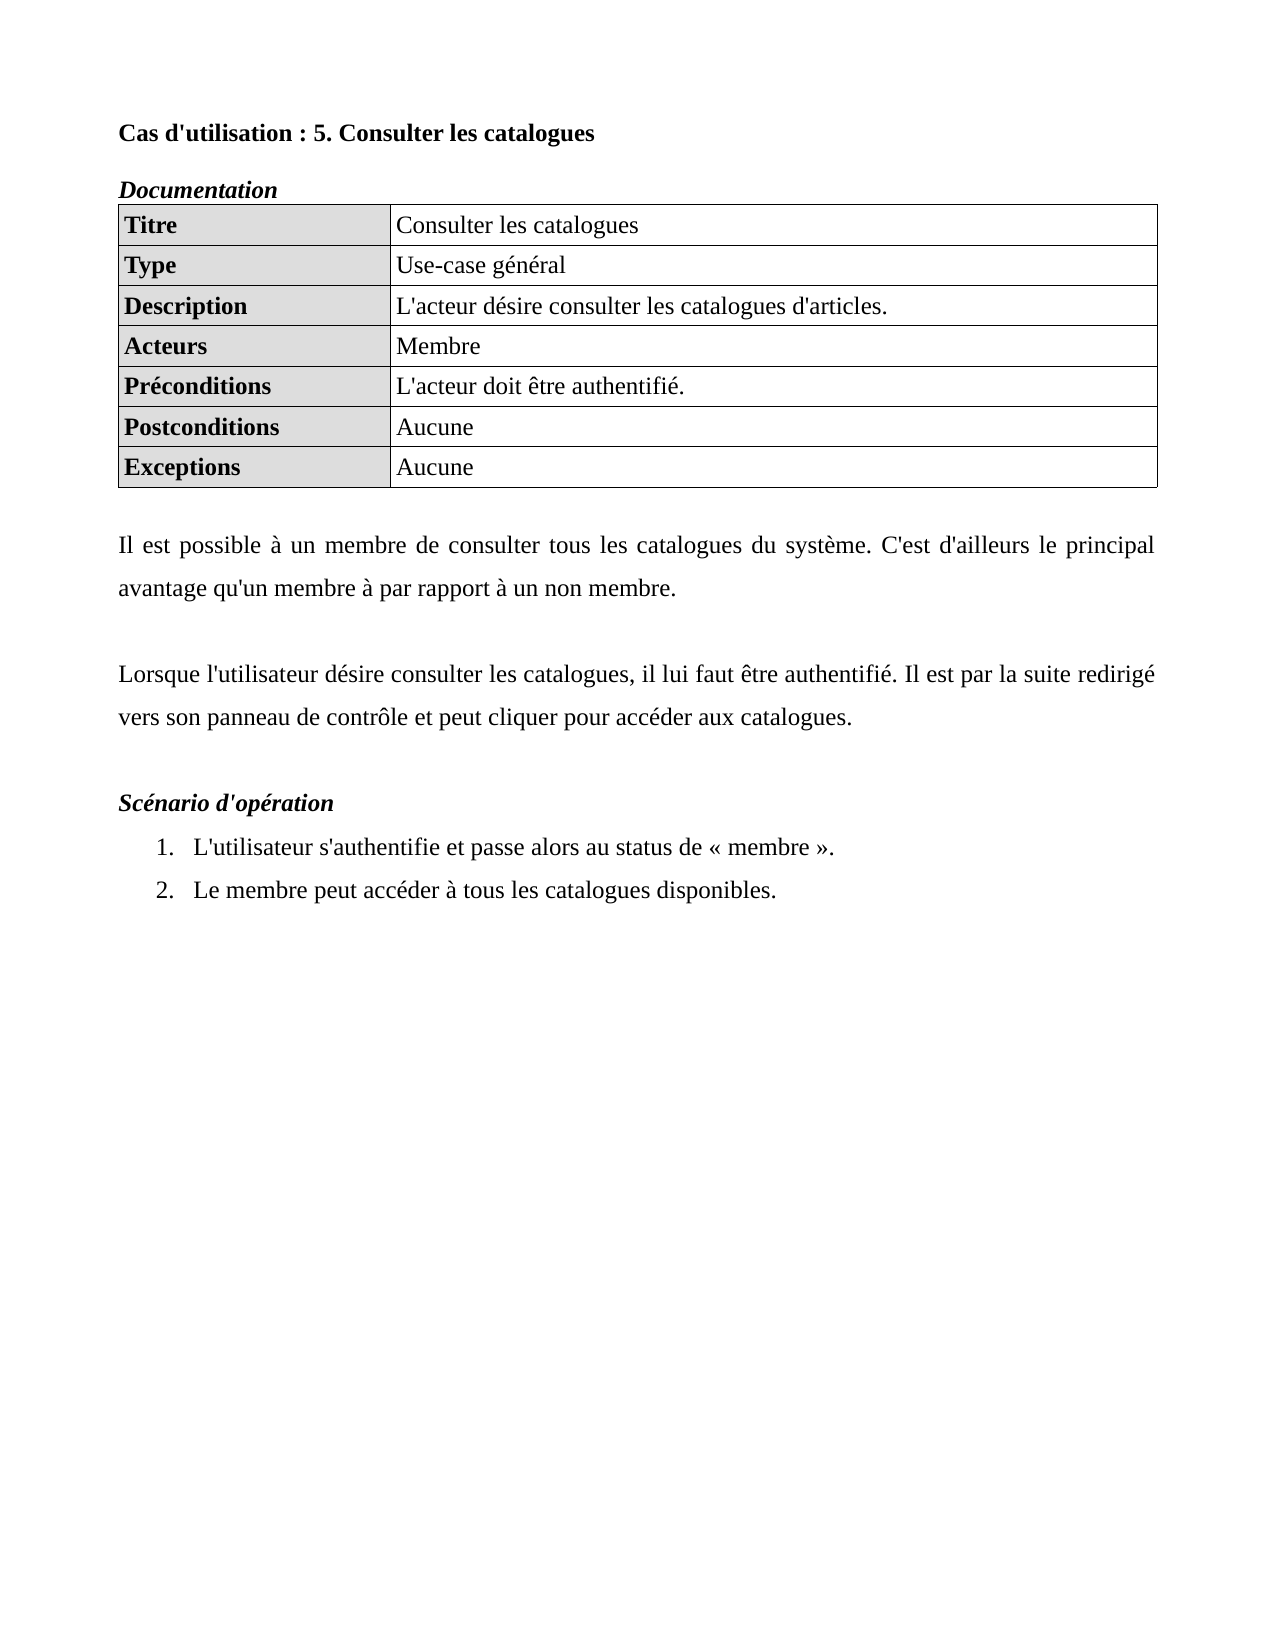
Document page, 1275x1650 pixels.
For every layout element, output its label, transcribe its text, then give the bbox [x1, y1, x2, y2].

table_cell L'acteur doit être authentifié. [391, 367, 1157, 406]
table_cell Use-case général [391, 246, 1157, 285]
table_cell Exceptions [119, 447, 390, 487]
list Le membre peut accéder à tous les catalogues disponibles. [156, 875, 1157, 903]
table_cell Préconditions [119, 367, 390, 406]
table_cell Postconditions [119, 407, 390, 446]
table_cell Aucune [391, 407, 1157, 446]
text Lorsque l'utilisateur désire consulter les catalogues, il lui faut être authentifié. Il est par la suite redirigé vers son panneau de contrôle et peut cliquer pour accéder aux catalogues. [118, 659, 1157, 731]
table_cell Acteurs [119, 326, 390, 366]
table_cell Membre [391, 326, 1157, 366]
table_cell Aucune [391, 447, 1157, 487]
table_cell Type [119, 246, 390, 285]
text Il est possible à un membre de consulter tous les catalogues du système. C'est d'ailleurs le principal avantage qu'un membre à par rapport à un non membre. [118, 530, 1157, 602]
table_header Consulter les catalogues [391, 205, 1157, 245]
table_cell L'acteur désire consulter les catalogues d'articles. [391, 286, 1157, 325]
table_cell Description [119, 286, 390, 325]
text Scénario d'opération [118, 788, 1157, 817]
text Documentation [118, 176, 1157, 204]
text Cas d'utilisation : 5. Consulter les catalogues [118, 118, 1157, 147]
list L'utilisateur s'authentifie et passe alors au status de « membre ». [156, 832, 1157, 860]
table_header Titre [119, 205, 390, 245]
